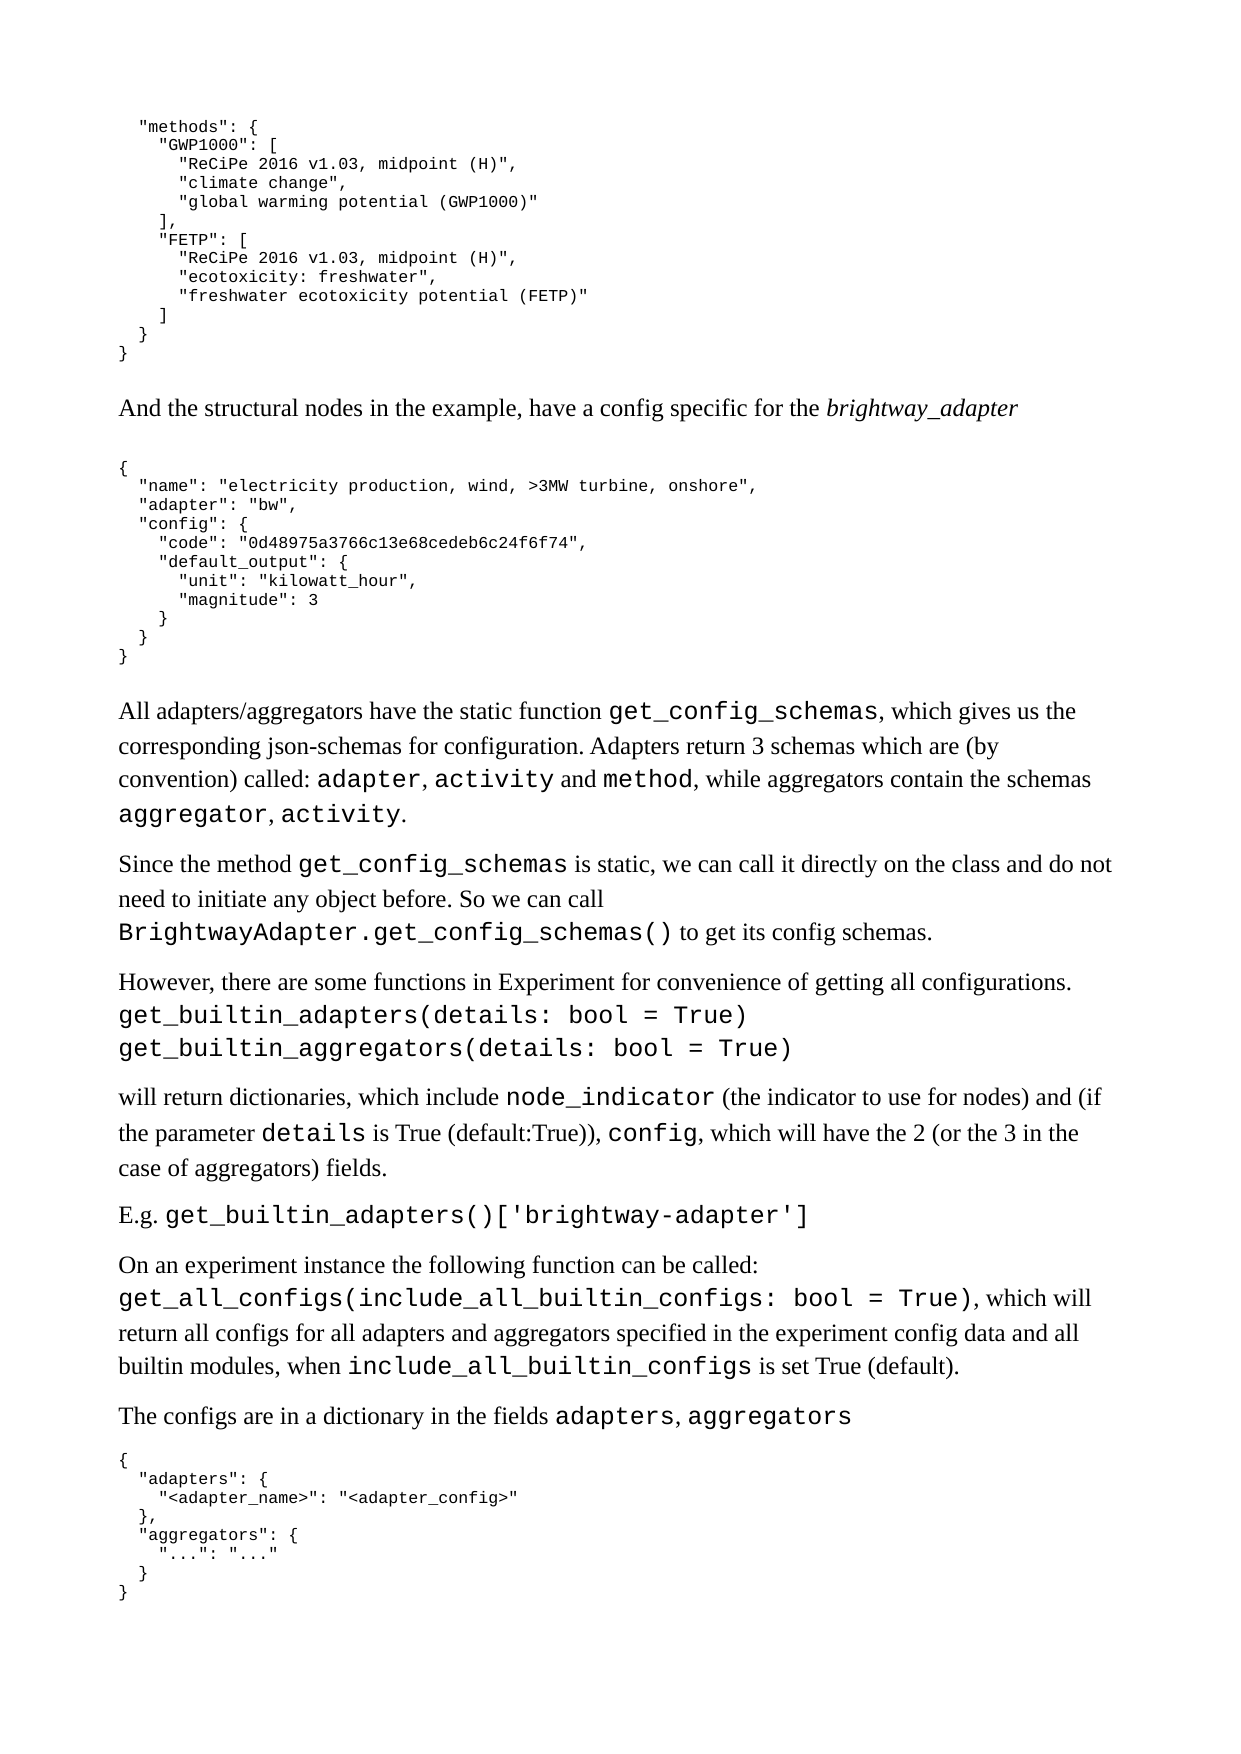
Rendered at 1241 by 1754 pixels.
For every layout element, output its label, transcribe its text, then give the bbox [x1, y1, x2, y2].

text "aggregators": { [118, 1527, 1122, 1546]
text All adapters/aggregators have the static function get_config_schemas, which gives us the corresponding json-schemas for configuration. Adapters return 3 schemas which are (by convention) called: adapter, activity and method, while aggregators contain the schemas aggregator, activity. [118, 696, 1122, 830]
text E.g. get_builtin_adapters()['brightway-adapter'] [118, 1200, 1122, 1231]
text } [118, 648, 1122, 667]
text "ecotoxicity: freshwater", [118, 269, 1122, 288]
text } [118, 344, 1122, 363]
text "FETP": [ [118, 231, 1122, 250]
text "magnitude": 3 [118, 591, 1122, 610]
text "freshwater ecotoxicity potential (FETP)" [118, 288, 1122, 307]
text And the structural nodes in the example, have a config specific for the brightway_adapter [118, 393, 1122, 421]
text ], [118, 212, 1122, 231]
text } [118, 610, 1122, 629]
text "GWP1000": [ [118, 137, 1122, 156]
text { [118, 459, 1122, 478]
text "name": "electricity production, wind, >3MW turbine, onshore", [118, 478, 1122, 497]
text } [118, 1564, 1122, 1583]
text }, [118, 1508, 1122, 1527]
text } [118, 326, 1122, 344]
text "code": "0d48975a3766c13e68cedeb6c24f6f74", [118, 534, 1122, 553]
text "default_output": { [118, 553, 1122, 572]
text ] [118, 307, 1122, 326]
text "...": "..." [118, 1546, 1122, 1564]
text The configs are in a dictionary in the fields adapters, aggregators [118, 1401, 1122, 1432]
text "climate change", [118, 175, 1122, 193]
text "unit": "kilowatt_hour", [118, 572, 1122, 591]
text "methods": { [118, 118, 1122, 137]
text "adapters": { [118, 1470, 1122, 1489]
text } [118, 629, 1122, 648]
text } [118, 1583, 1122, 1602]
text However, there are some functions in Experiment for convenience of getting all configurations. get_builtin_adapters(details: bool = True) get_builtin_aggregators(details: bool = True) [118, 967, 1122, 1064]
text { [118, 1451, 1122, 1470]
text will return dictionaries, which include node_indicator (the indicator to use for nodes) and (if the parameter details is True (default:True)), config, which will have the 2 (or the 3 in the case of aggregators) fields. [118, 1082, 1122, 1181]
text On an experiment instance the following function can be called: get_all_configs(include_all_builtin_configs: bool = True), which will return all configs for all adapters and aggregators specified in the experiment config data and all builtin modules, when include_all_builtin_configs is set True (default). [118, 1250, 1122, 1382]
text Since the method get_config_schemas is static, we can call it directly on the class and do not need to initiate any object before. So we can call BrightwayAdapter.get_config_schemas() to get its config schemas. [118, 849, 1122, 948]
text "ReCiPe 2016 v1.03, midpoint (H)", [118, 156, 1122, 175]
text "ReCiPe 2016 v1.03, midpoint (H)", [118, 250, 1122, 269]
text "adapter": "bw", [118, 497, 1122, 516]
text "<adapter_name>": "<adapter_config>" [118, 1489, 1122, 1508]
text "config": { [118, 516, 1122, 534]
text "global warming potential (GWP1000)" [118, 193, 1122, 212]
